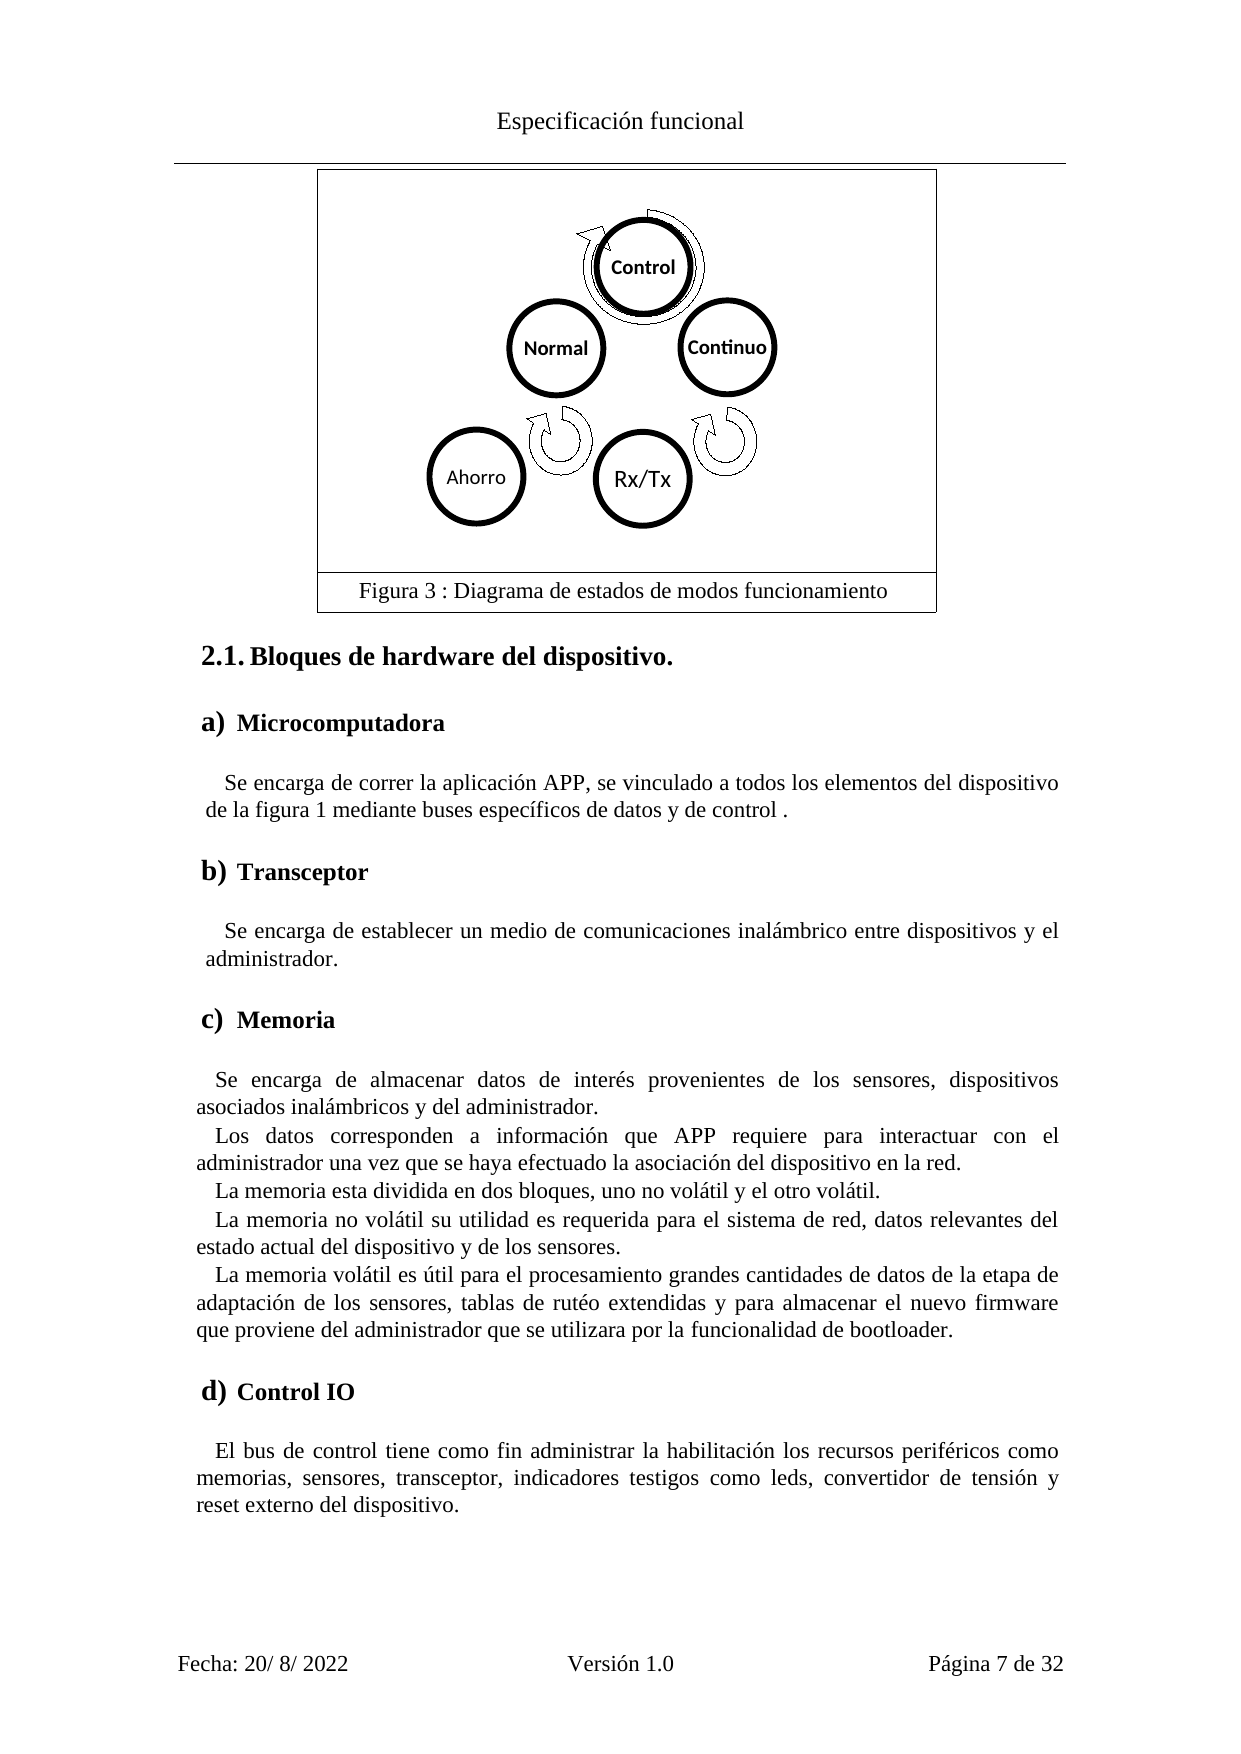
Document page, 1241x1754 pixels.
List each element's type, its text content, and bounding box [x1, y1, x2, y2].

text El bus de control tiene como fin administrar la habilitación los recursos periféricos como memorias, sensores, transceptor, indicadores testigos como leds, convertidor de tensión y reset externo del dispositivo. [196, 1437, 1061, 1518]
text Se encarga de almacenar datos de interés provenientes de los sensores, dispositivos asociados inalámbricos y del administrador. [196, 1066, 1061, 1119]
text Se encarga de correr la aplicación APP, se vinculado a todos los elementos del dispositivo de la figura 1 mediante buses específicos de datos y de control . [205, 769, 1061, 822]
table_header [318, 170, 936, 572]
list Control IO [201, 1373, 1064, 1406]
text Los datos corresponden a información que APP requiere para interactuar con el administrador una vez que se haya efectuado la asociación del dispositivo en la red. [196, 1122, 1061, 1175]
list Memoria [201, 1002, 1064, 1035]
text La memoria esta dividida en dos bloques, uno no volátil y el otro volátil. [196, 1177, 1061, 1204]
list Microcomputadora [201, 704, 1064, 738]
subtitle Bloques de hardware del dispositivo. [201, 638, 1064, 671]
table_cell Figura 3 : Diagrama de estados de modos funcionamiento [318, 573, 936, 612]
text La memoria no volátil su utilidad es requerida para el sistema de red, datos relevantes del estado actual del dispositivo y de los sensores. [196, 1206, 1061, 1259]
list Transceptor [201, 853, 1064, 887]
text Se encarga de establecer un medio de comunicaciones inalámbrico entre dispositivos y el administrador. [205, 917, 1061, 971]
text La memoria volátil es útil para el procesamiento grandes cantidades de datos de la etapa de adaptación de los sensores, tablas de rutéo extendidas y para almacenar el nuevo firmware que proviene del administrador que se utilizara por la funcionalidad de bootloader. [196, 1262, 1061, 1342]
